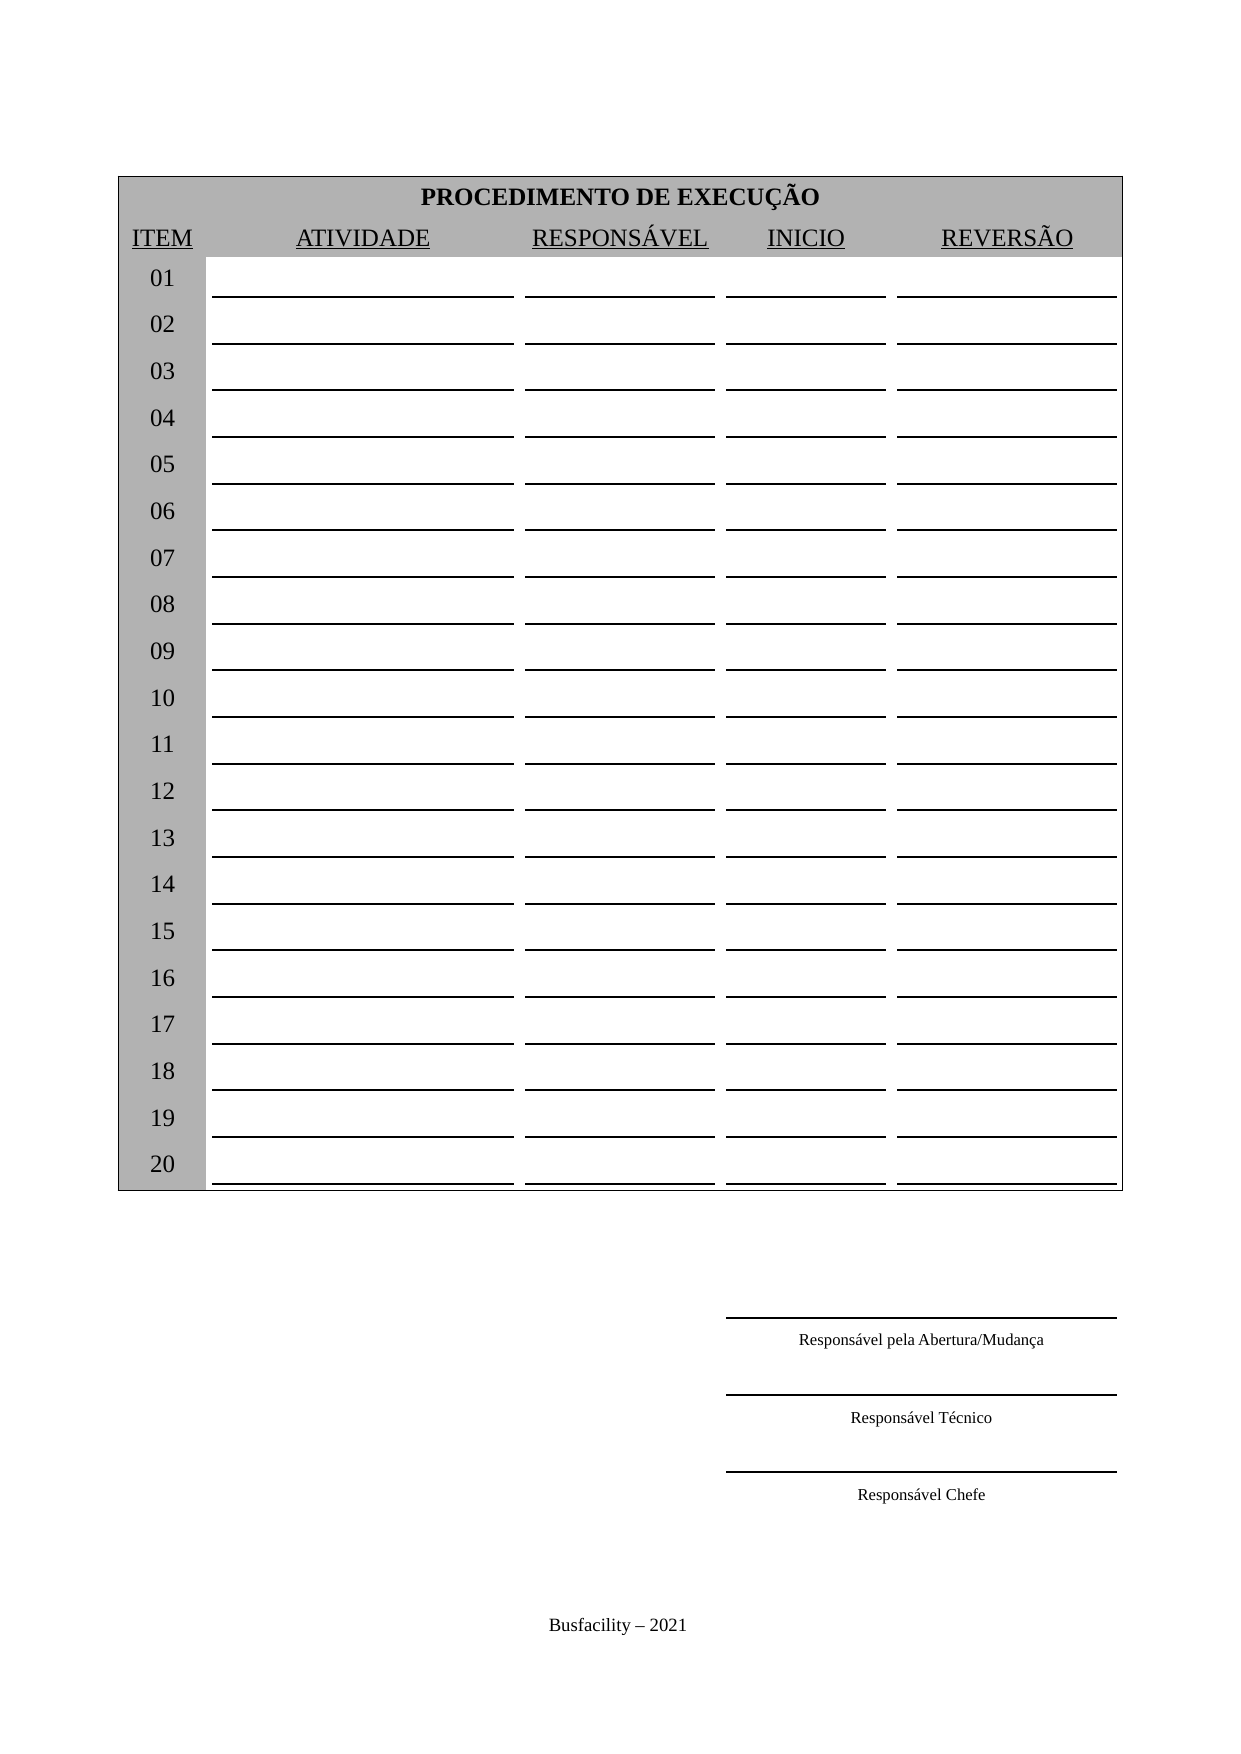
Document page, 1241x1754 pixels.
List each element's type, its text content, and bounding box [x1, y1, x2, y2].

table_cell [720, 397, 892, 444]
table_cell [520, 864, 720, 910]
table_cell [720, 444, 892, 490]
table_cell [720, 1004, 892, 1050]
table_cell [720, 1097, 892, 1144]
table_cell [520, 397, 720, 444]
table_cell [520, 724, 720, 770]
table_cell [892, 817, 1122, 864]
table_cell [520, 1004, 720, 1050]
table_cell 15 [119, 910, 206, 957]
table_cell 05 [119, 444, 206, 490]
table_header [720, 1278, 1123, 1324]
table_cell [892, 350, 1122, 397]
table_cell [720, 304, 892, 350]
table_cell [720, 584, 892, 630]
table_cell [520, 910, 720, 957]
table_cell [520, 630, 720, 677]
table_cell [206, 677, 520, 724]
table_cell [520, 770, 720, 817]
table_cell [206, 770, 520, 817]
table_cell [206, 630, 520, 677]
table_cell 17 [119, 1004, 206, 1050]
table_cell 19 [119, 1097, 206, 1144]
table_cell [892, 490, 1122, 537]
table_cell [720, 1050, 892, 1097]
table_cell [892, 1144, 1122, 1190]
table_cell [520, 1097, 720, 1144]
table_cell RESPONSÁVEL [520, 217, 720, 257]
table_cell [206, 864, 520, 910]
table_cell Responsável pela Abertura/Mudança [720, 1324, 1123, 1355]
table_cell 16 [119, 957, 206, 1004]
table_cell [720, 257, 892, 304]
table_cell [892, 537, 1122, 584]
table_cell [520, 350, 720, 397]
table_cell 18 [119, 1050, 206, 1097]
table_cell 11 [119, 724, 206, 770]
table_cell [892, 910, 1122, 957]
table_cell [520, 490, 720, 537]
table_cell [206, 724, 520, 770]
table_cell [206, 910, 520, 957]
table_cell 08 [119, 584, 206, 630]
table_cell [720, 1355, 1123, 1402]
table_cell [892, 1050, 1122, 1097]
table_cell Responsável Chefe [720, 1479, 1123, 1509]
table_cell REVERSÃO [892, 217, 1122, 257]
table_cell 07 [119, 537, 206, 584]
table_cell [520, 957, 720, 1004]
table_cell [892, 864, 1122, 910]
table_cell [720, 817, 892, 864]
table_cell [720, 490, 892, 537]
table_cell [206, 257, 520, 304]
table_cell [892, 304, 1122, 350]
table_cell [720, 770, 892, 817]
table_cell [892, 584, 1122, 630]
table_cell [720, 724, 892, 770]
table_cell ITEM [119, 217, 206, 257]
table_cell [720, 957, 892, 1004]
table_cell [892, 397, 1122, 444]
table_cell [206, 304, 520, 350]
table_cell 03 [119, 350, 206, 397]
table_cell [720, 677, 892, 724]
table_cell [720, 630, 892, 677]
table_cell 02 [119, 304, 206, 350]
table_cell 13 [119, 817, 206, 864]
table_cell [206, 957, 520, 1004]
table_cell [520, 584, 720, 630]
table_cell 01 [119, 257, 206, 304]
table_cell [520, 1144, 720, 1190]
table_cell [892, 770, 1122, 817]
table_cell 12 [119, 770, 206, 817]
table_cell [520, 257, 720, 304]
table_cell [206, 444, 520, 490]
table_cell [206, 584, 520, 630]
table_cell [520, 444, 720, 490]
table_cell 09 [119, 630, 206, 677]
table_cell [892, 957, 1122, 1004]
table_header PROCEDIMENTO DE EXECUÇÃO [119, 177, 1122, 217]
table_cell [206, 817, 520, 864]
table_cell 14 [119, 864, 206, 910]
table_cell 20 [119, 1144, 206, 1190]
table_cell [520, 817, 720, 864]
table_cell [206, 1050, 520, 1097]
table_cell [892, 724, 1122, 770]
table_cell [206, 537, 520, 584]
table_cell [892, 1004, 1122, 1050]
table_cell [892, 1097, 1122, 1144]
table_cell [206, 350, 520, 397]
table_cell [720, 350, 892, 397]
table_cell [520, 1050, 720, 1097]
table_cell [520, 537, 720, 584]
table_cell [720, 1432, 1123, 1479]
table_cell [892, 630, 1122, 677]
table_cell 04 [119, 397, 206, 444]
table_cell [520, 677, 720, 724]
table_cell [206, 397, 520, 444]
table_cell ATIVIDADE [206, 217, 520, 257]
table_cell 10 [119, 677, 206, 724]
table_cell [720, 1144, 892, 1190]
table_cell 06 [119, 490, 206, 537]
table_cell INICIO [720, 217, 892, 257]
table_cell [206, 1097, 520, 1144]
table_cell [720, 537, 892, 584]
table_cell [206, 1004, 520, 1050]
table_cell [520, 304, 720, 350]
table_cell Responsável Técnico [720, 1402, 1123, 1432]
table_cell [892, 444, 1122, 490]
table_cell [892, 257, 1122, 304]
table_cell [892, 677, 1122, 724]
table_cell [720, 864, 892, 910]
table_cell [206, 490, 520, 537]
table_cell [206, 1144, 520, 1190]
table_cell [720, 910, 892, 957]
